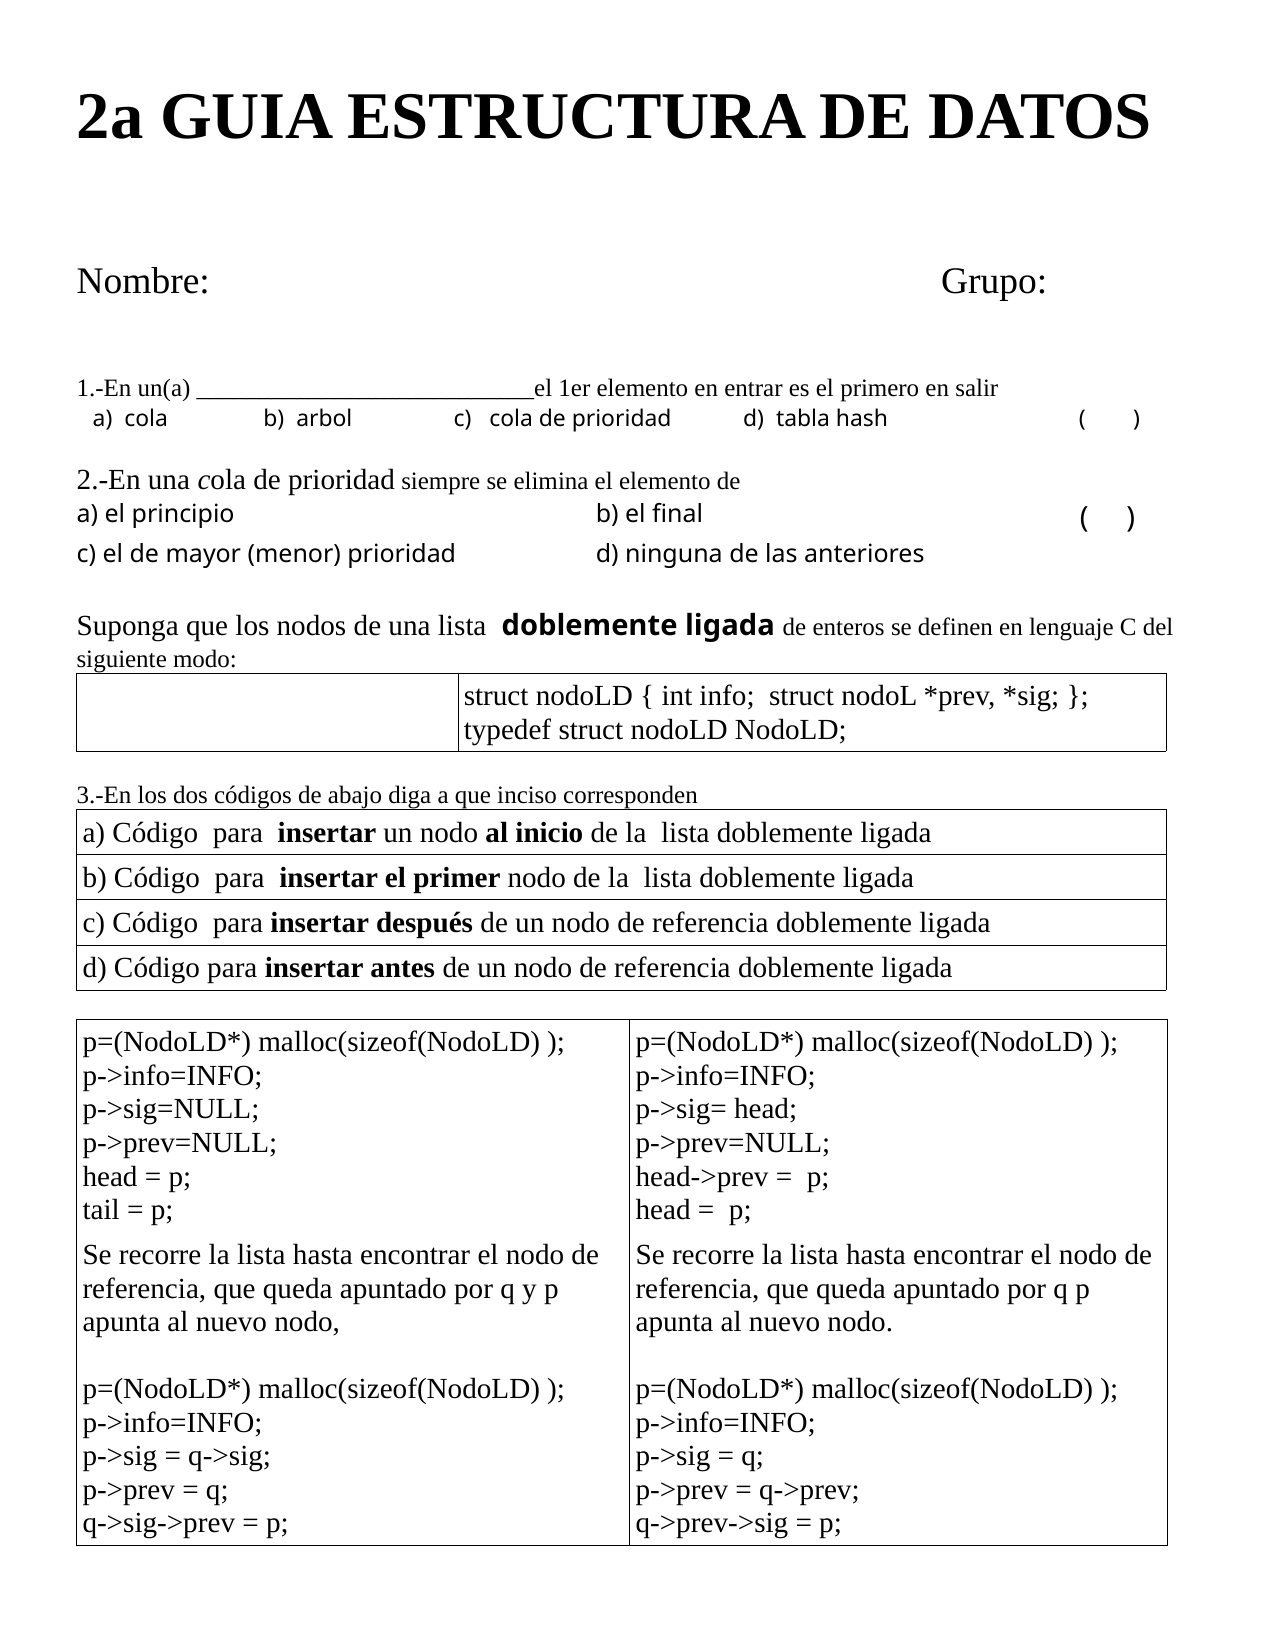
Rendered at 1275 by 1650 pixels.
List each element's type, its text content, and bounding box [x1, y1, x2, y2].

table_header struct nodoLD { int info; struct nodoL *prev, *sig; }; typedef struct nodoLD NodoLD; [459, 674, 1166, 751]
table_header [77, 674, 458, 751]
table_cell c) el de mayor (menor) prioridad [69, 536, 588, 575]
text Nombre: Grupo: [76, 258, 1198, 302]
table_header p=(NodoLD*) malloc(sizeof(NodoLD) ); p->info=INFO; p->sig= head; p->prev=NULL; head->prev = p; head = p; [630, 1020, 1167, 1232]
text 2.-En una cola de prioridad siempre se elimina el elemento de [76, 462, 1198, 496]
table_cell Se recorre la lista hasta encontrar el nodo de referencia, que queda apuntado por q p apunta al nuevo nodo. p=(NodoLD*) malloc(sizeof(NodoLD) ); p->info=INFO; p->sig = q; p->prev = q->prev; q->prev->sig = p; [630, 1232, 1167, 1545]
text Suponga que los nodos de una lista doblemente ligada de enteros se definen en lenguaje C del siguiente modo: [76, 604, 1198, 672]
text 2a GUIA ESTRUCTURA DE DATOS [76, 76, 1198, 153]
table_header a) cola b) arbol c) cola de prioridad d) tabla hash [85, 402, 1071, 433]
table_cell [1072, 536, 1166, 575]
table_cell d) ninguna de las anteriores [588, 536, 1072, 575]
table_header p=(NodoLD*) malloc(sizeof(NodoLD) ); p->info=INFO; p->sig=NULL; p->prev=NULL; head = p; tail = p; [77, 1020, 629, 1232]
table_cell Se recorre la lista hasta encontrar el nodo de referencia, que queda apuntado por q y p apunta al nuevo nodo, p=(NodoLD*) malloc(sizeof(NodoLD) ); p->info=INFO; p->sig = q->sig; p->prev = q; q->sig->prev = p; [77, 1232, 629, 1545]
text 1.-En un(a) ___________________________el 1er elemento en entrar es el primero en salir [76, 373, 1198, 402]
table_header ( ) [1072, 496, 1166, 536]
table_cell d) Código para insertar antes de un nodo de referencia doblemente ligada [77, 946, 1166, 990]
table_header b) el final [588, 496, 1072, 536]
table_header a) el principio [69, 496, 588, 536]
table_cell c) Código para insertar después de un nodo de referencia doblemente ligada [77, 900, 1166, 944]
table_cell b) Código para insertar el primer nodo de la lista doblemente ligada [77, 855, 1166, 899]
table_header ( ) [1071, 402, 1165, 433]
table_header a) Código para insertar un nodo al inicio de la lista doblemente ligada [77, 810, 1166, 854]
text 3.-En los dos códigos de abajo diga a que inciso corresponden [76, 780, 1198, 809]
